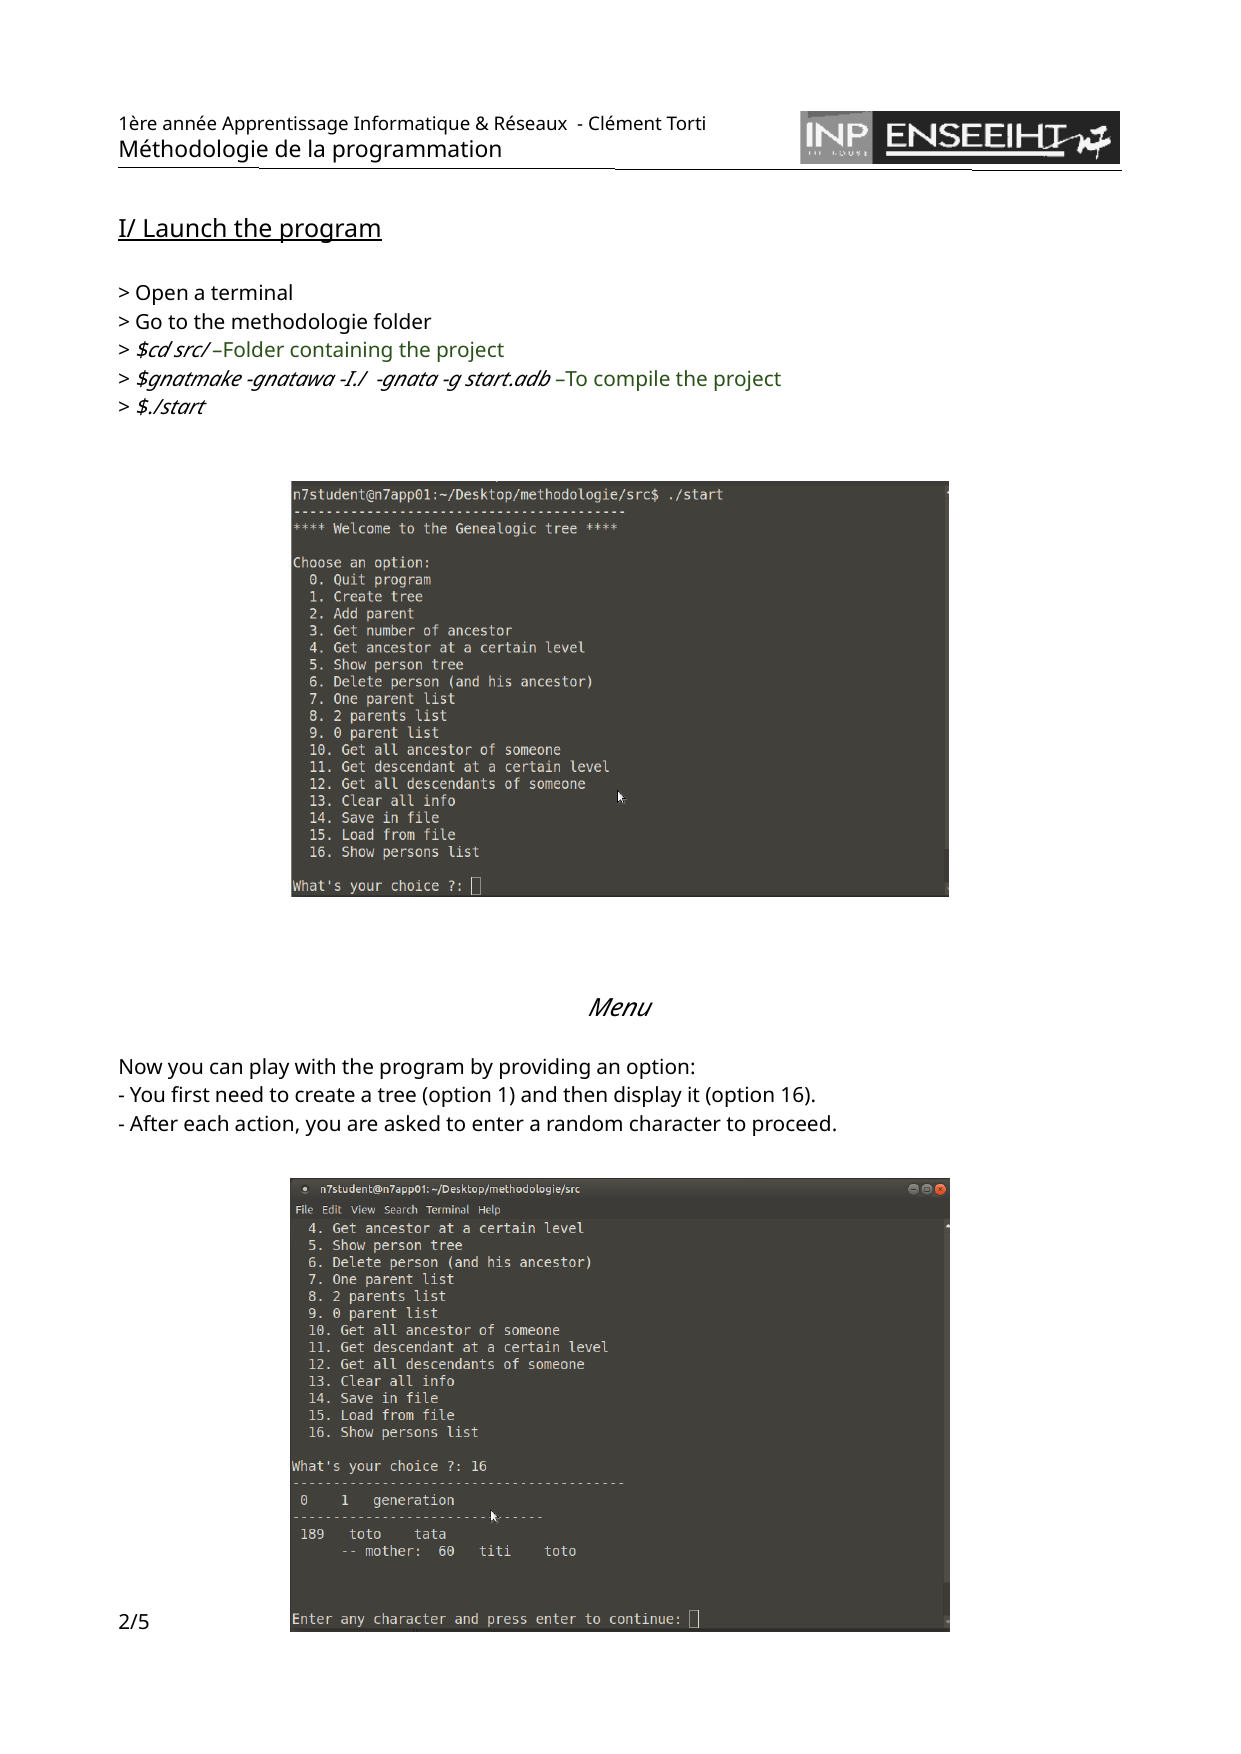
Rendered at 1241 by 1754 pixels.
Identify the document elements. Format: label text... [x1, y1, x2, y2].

picture [800, 111, 1120, 164]
text > Open a terminal [118, 278, 1122, 307]
text > $cd src/ –Folder containing the project [118, 335, 1122, 364]
text > Go to the methodologie folder [118, 307, 1122, 335]
picture [290, 1178, 950, 1632]
text Menu [118, 989, 1122, 1023]
text Now you can play with the program by providing an option: [118, 1052, 1122, 1080]
text > $./start [118, 392, 1122, 421]
text I/ Launch the program [118, 210, 1122, 244]
text - You first need to create a tree (option 1) and then display it (option 16). [118, 1080, 1122, 1109]
picture [291, 481, 949, 897]
text > $gnatmake -gnatawa -I./ -gnata -g start.adb –To compile the project [118, 364, 1122, 392]
text - After each action, you are asked to enter a random character to proceed. [118, 1109, 1122, 1137]
